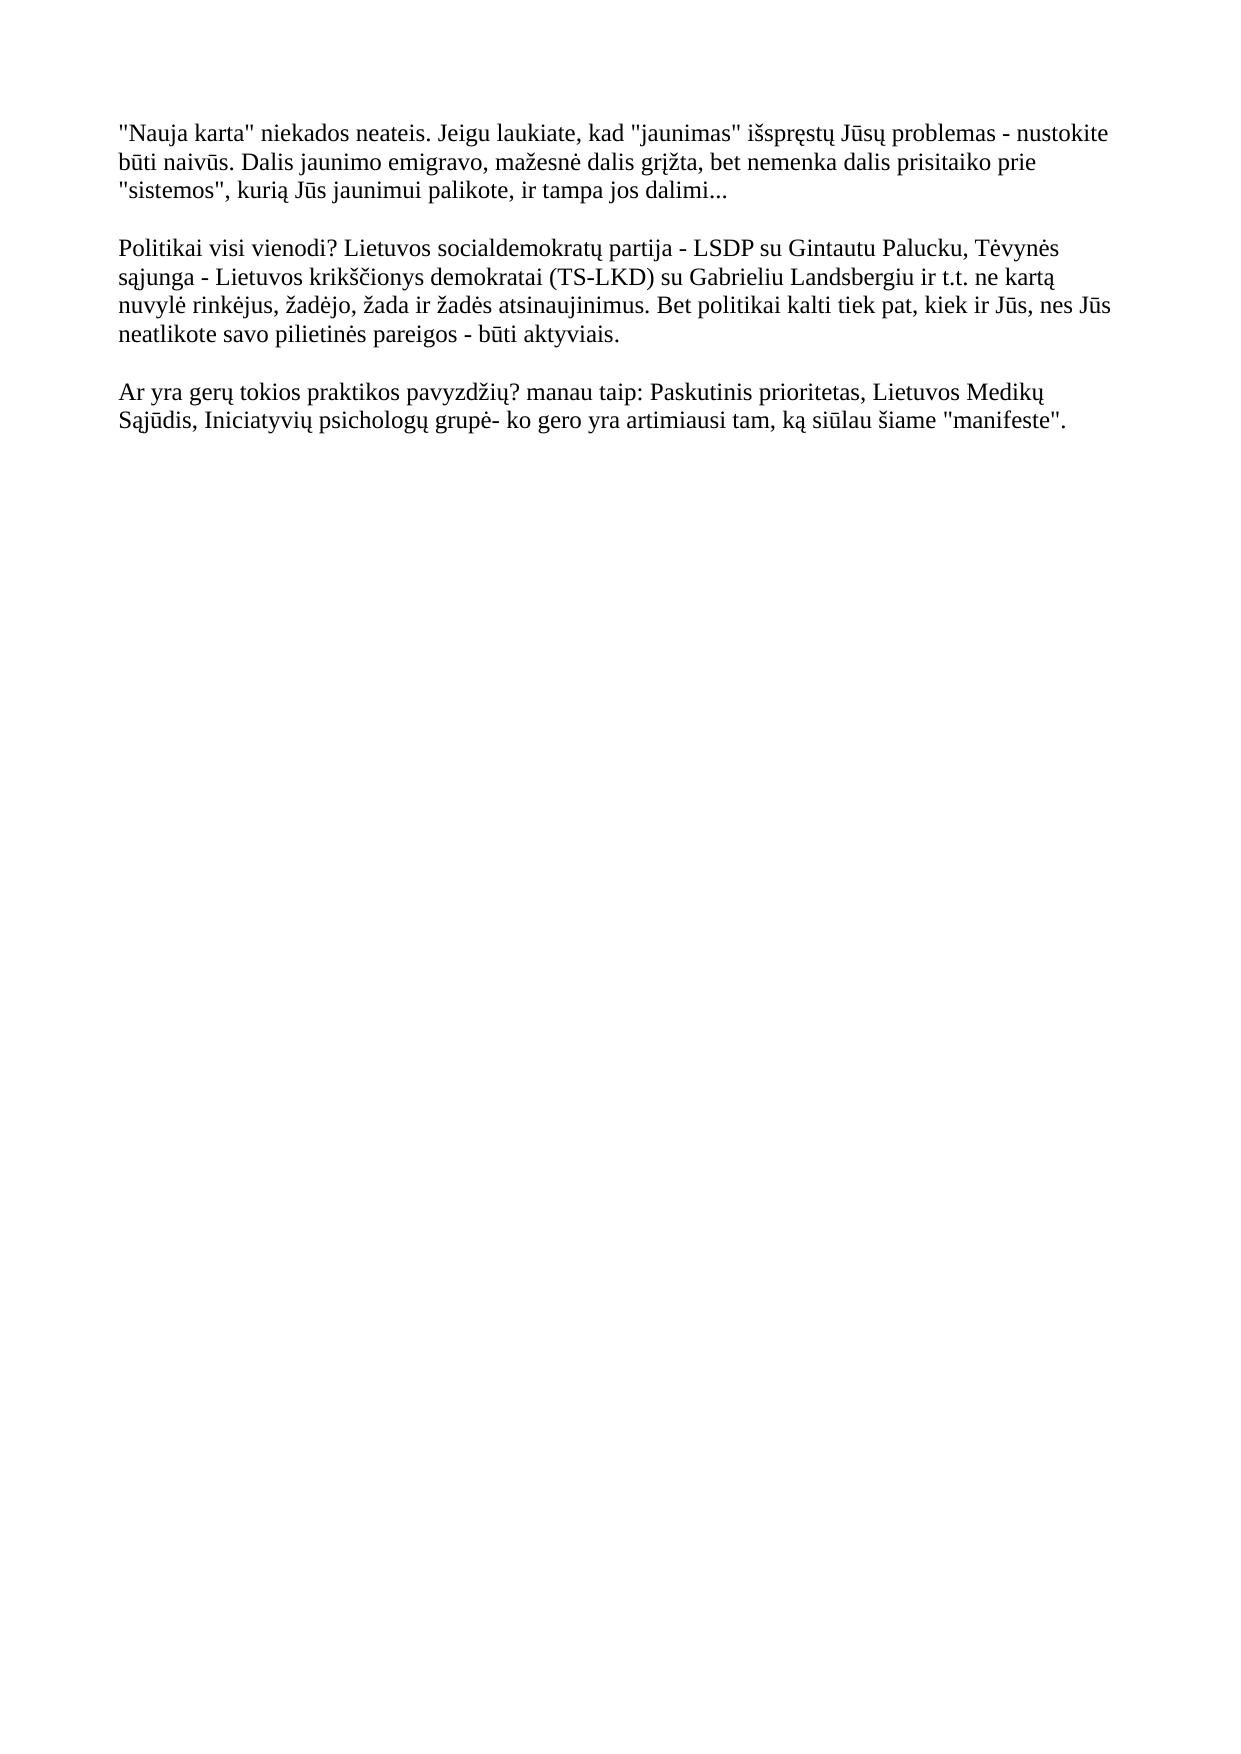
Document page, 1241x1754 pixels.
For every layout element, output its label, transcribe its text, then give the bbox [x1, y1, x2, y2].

text Politikai visi vienodi? Lietuvos socialdemokratų partija - LSDP su Gintautu Palucku, Tėvynės sąjunga - Lietuvos krikščionys demokratai (TS-LKD) su Gabrieliu Landsbergiu ir t.t. ne kartą nuvylė rinkėjus, žadėjo, žada ir žadės atsinaujinimus. Bet politikai kalti tiek pat, kiek ir Jūs, nes Jūs neatlikote savo pilietinės pareigos - būti aktyviais. [118, 233, 1122, 348]
text "Nauja karta" niekados neateis. Jeigu laukiate, kad "jaunimas" išspręstų Jūsų problemas - nustokite būti naivūs. Dalis jaunimo emigravo, mažesnė dalis grįžta, bet nemenka dalis prisitaiko prie "sistemos", kurią Jūs jaunimui palikote, ir tampa jos dalimi... [118, 118, 1122, 204]
text Ar yra gerų tokios praktikos pavyzdžių? manau taip: Paskutinis prioritetas, Lietuvos Medikų Sąjūdis, Iniciatyvių psichologų grupė- ko gero yra artimiausi tam, ką siūlau šiame "manifeste". [118, 377, 1122, 434]
